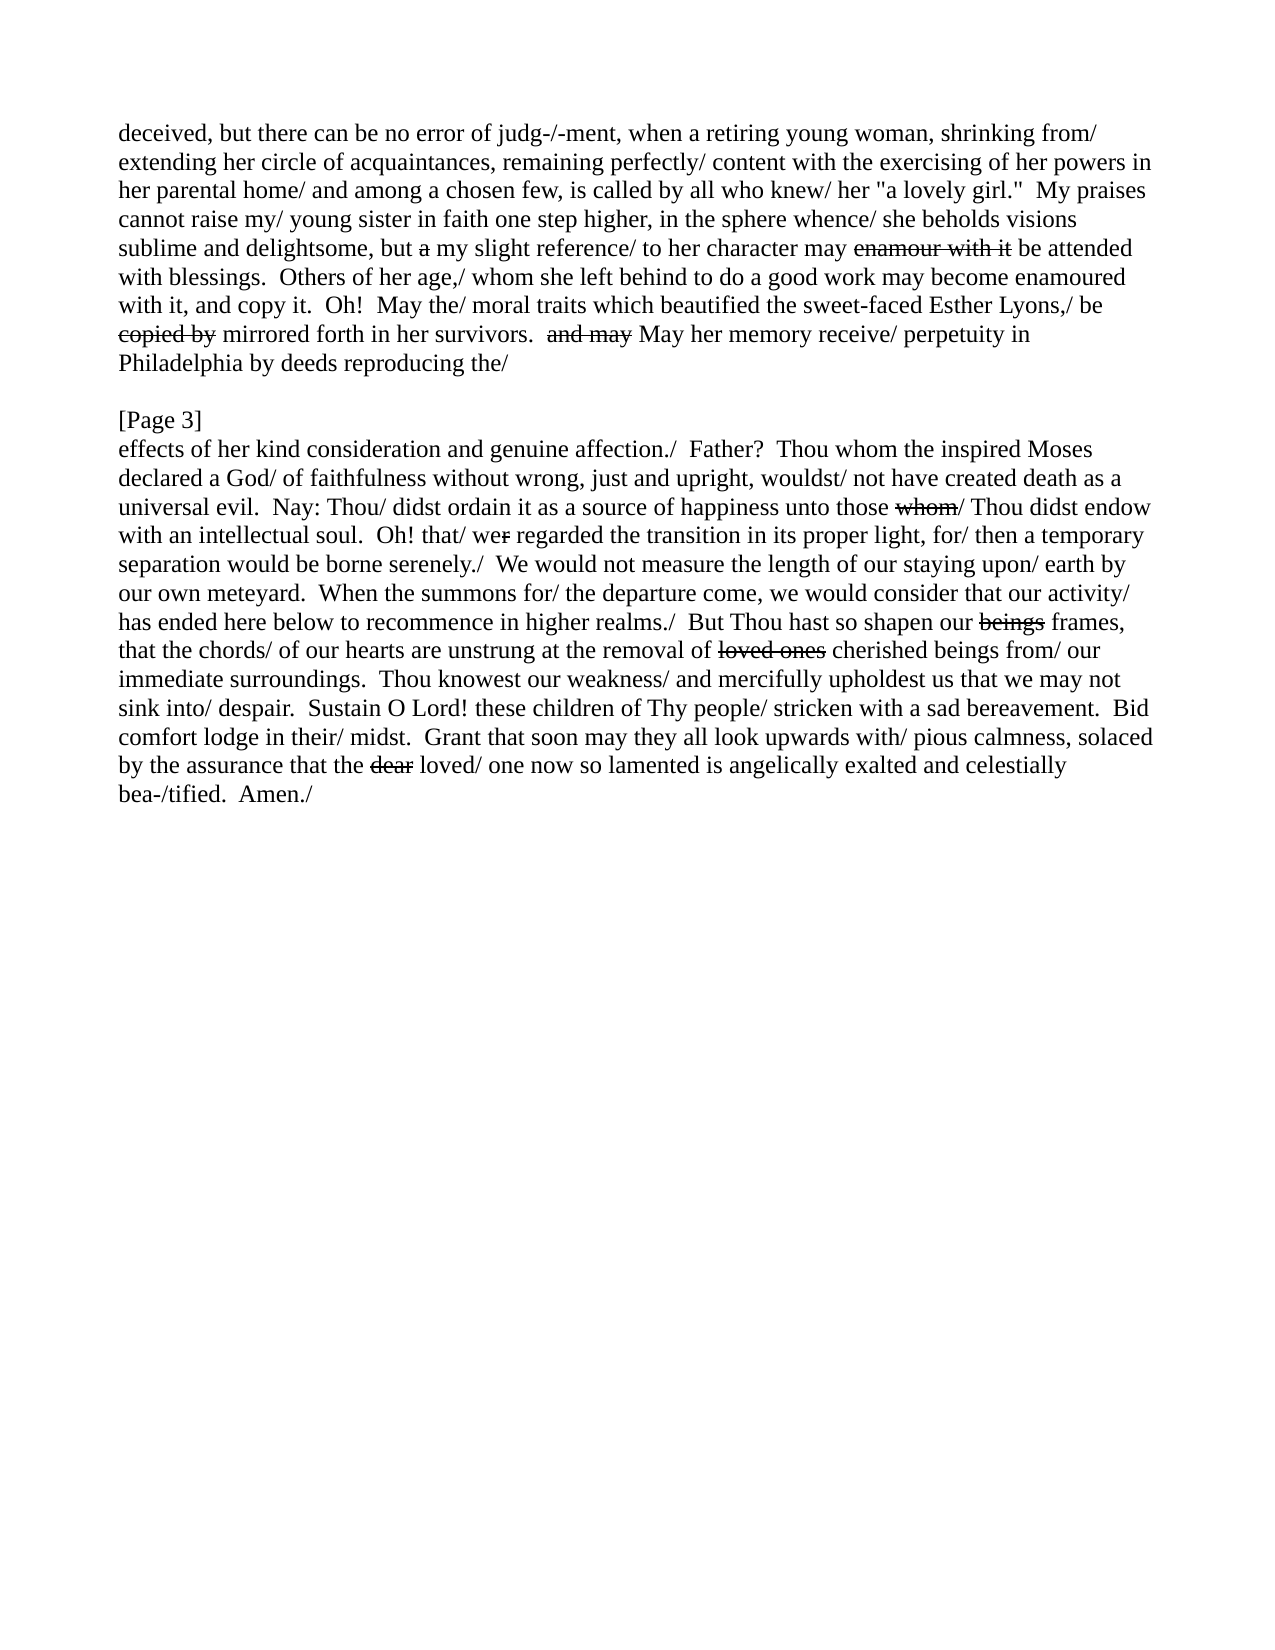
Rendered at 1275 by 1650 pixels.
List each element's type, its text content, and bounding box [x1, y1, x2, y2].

text effects of her kind consideration and genuine affection./ Father? Thou whom the inspired Moses declared a God/ of faithfulness without wrong, just and upright, wouldst/ not have created death as a universal evil. Nay: Thou/ didst ordain it as a source of happiness unto those whom/ Thou didst endow with an intellectual soul. Oh! that/ wer regarded the transition in its proper light, for/ then a temporary separation would be borne serenely./ We would not measure the length of our staying upon/ earth by our own meteyard. When the summons for/ the departure come, we would consider that our activity/ has ended here below to recommence in higher realms./ But Thou hast so shapen our beings frames, that the chords/ of our hearts are unstrung at the removal of loved ones cherished beings from/ our immediate surroundings. Thou knowest our weakness/ and mercifully upholdest us that we may not sink into/ despair. Sustain O Lord! these children of Thy people/ stricken with a sad bereavement. Bid comfort lodge in their/ midst. Grant that soon may they all look upwards with/ pious calmness, solaced by the assurance that the dear loved/ one now so lamented is angelically exalted and celestially bea-/tified. Amen./ [118, 434, 1157, 808]
text deceived, but there can be no error of judg-/-ment, when a retiring young woman, shrinking from/ extending her circle of acquaintances, remaining perfectly/ content with the exercising of her powers in her parental home/ and among a chosen few, is called by all who knew/ her "a lovely girl." My praises cannot raise my/ young sister in faith one step higher, in the sphere whence/ she beholds visions sublime and delightsome, but a my slight reference/ to her character may enamour with it be attended with blessings. Others of her age,/ whom she left behind to do a good work may become enamoured with it, and copy it. Oh! May the/ moral traits which beautified the sweet-faced Esther Lyons,/ be copied by mirrored forth in her survivors. and may May her memory receive/ perpetuity in Philadelphia by deeds reproducing the/ [118, 118, 1157, 377]
text [Page 3] [118, 406, 1157, 434]
